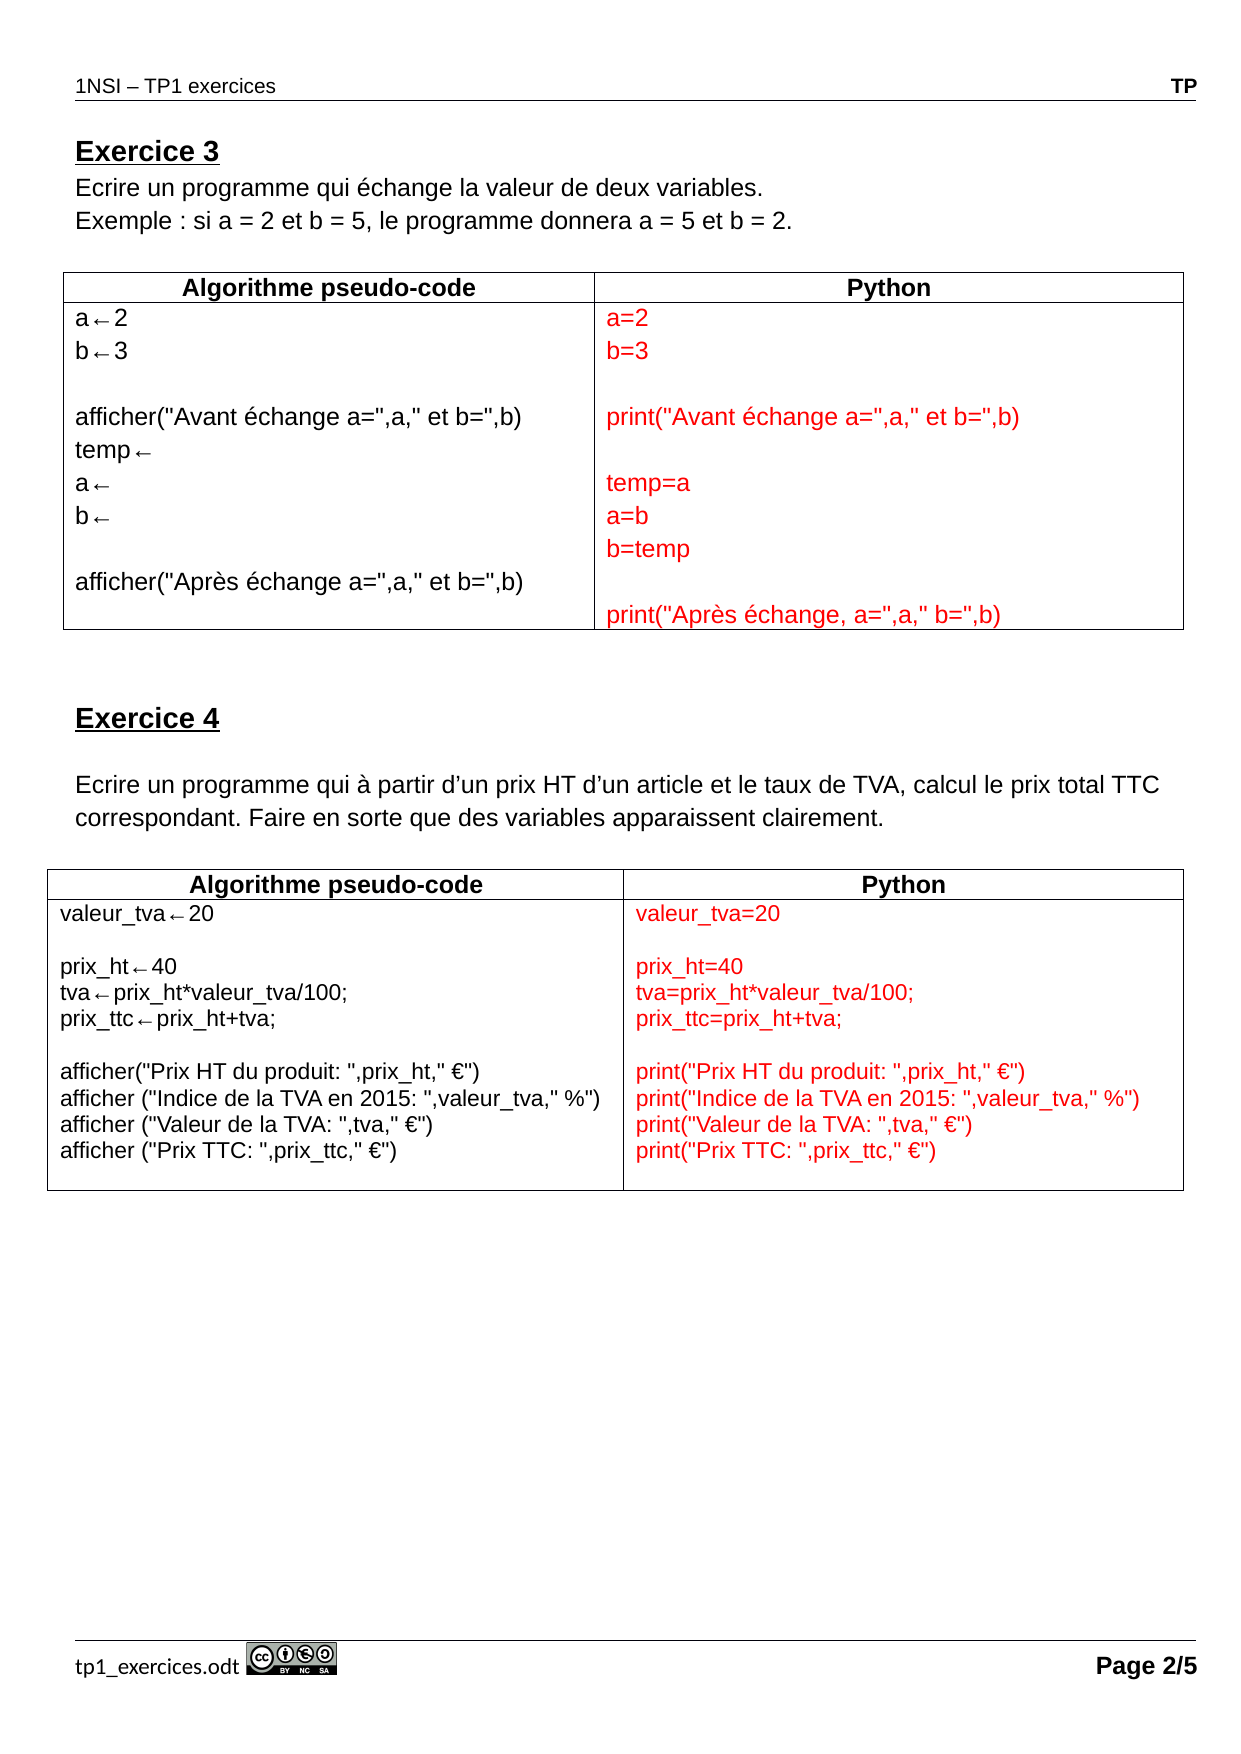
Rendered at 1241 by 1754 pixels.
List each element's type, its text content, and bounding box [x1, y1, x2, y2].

table_header Algorithme pseudo-code [48, 870, 623, 899]
text Ecrire un programme qui à partir d’un prix HT d’un article et le taux de TVA, calcul le prix total TTC correspondant. Faire en sorte que des variables apparaissent clairement. [75, 770, 1196, 832]
text Exercice 4 [75, 701, 1196, 735]
table_cell valeur_tva=20 prix_ht=40 tva=prix_ht*valeur_tva/100; prix_ttc=prix_ht+tva; print("Prix HT du produit: ",prix_ht," €") print("Indice de la TVA en 2015: ",valeur_tva," %") print("Valeur de la TVA: ",tva," €") print("Prix TTC: ",prix_ttc," €") [624, 900, 1183, 1190]
table_header Algorithme pseudo-code [64, 273, 594, 302]
table_cell valeur_tva←20 prix_ht←40 tva←prix_ht*valeur_tva/100; prix_ttc←prix_ht+tva; afficher("Prix HT du produit: ",prix_ht," €") afficher ("Indice de la TVA en 2015: ",valeur_tva," %") afficher ("Valeur de la TVA: ",tva," €") afficher ("Prix TTC: ",prix_ttc," €") [48, 900, 623, 1190]
text Exemple : si a = 2 et b = 5, le programme donnera a = 5 et b = 2. [75, 206, 1196, 235]
table_cell a=2 b=3 print("Avant échange a=",a," et b=",b) temp=a a=b b=temp print("Après échange, a=",a," b=",b) [595, 303, 1183, 629]
text Ecrire un programme qui échange la valeur de deux variables. [75, 173, 1196, 202]
table_header Python [595, 273, 1183, 302]
picture [246, 1642, 337, 1675]
table_header Python [624, 870, 1183, 899]
text Exercice 3 [75, 134, 1196, 168]
table_cell a←2 b←3 afficher("Avant échange a=",a," et b=",b) temp← a← b← afficher("Après échange a=",a," et b=",b) [64, 303, 594, 629]
